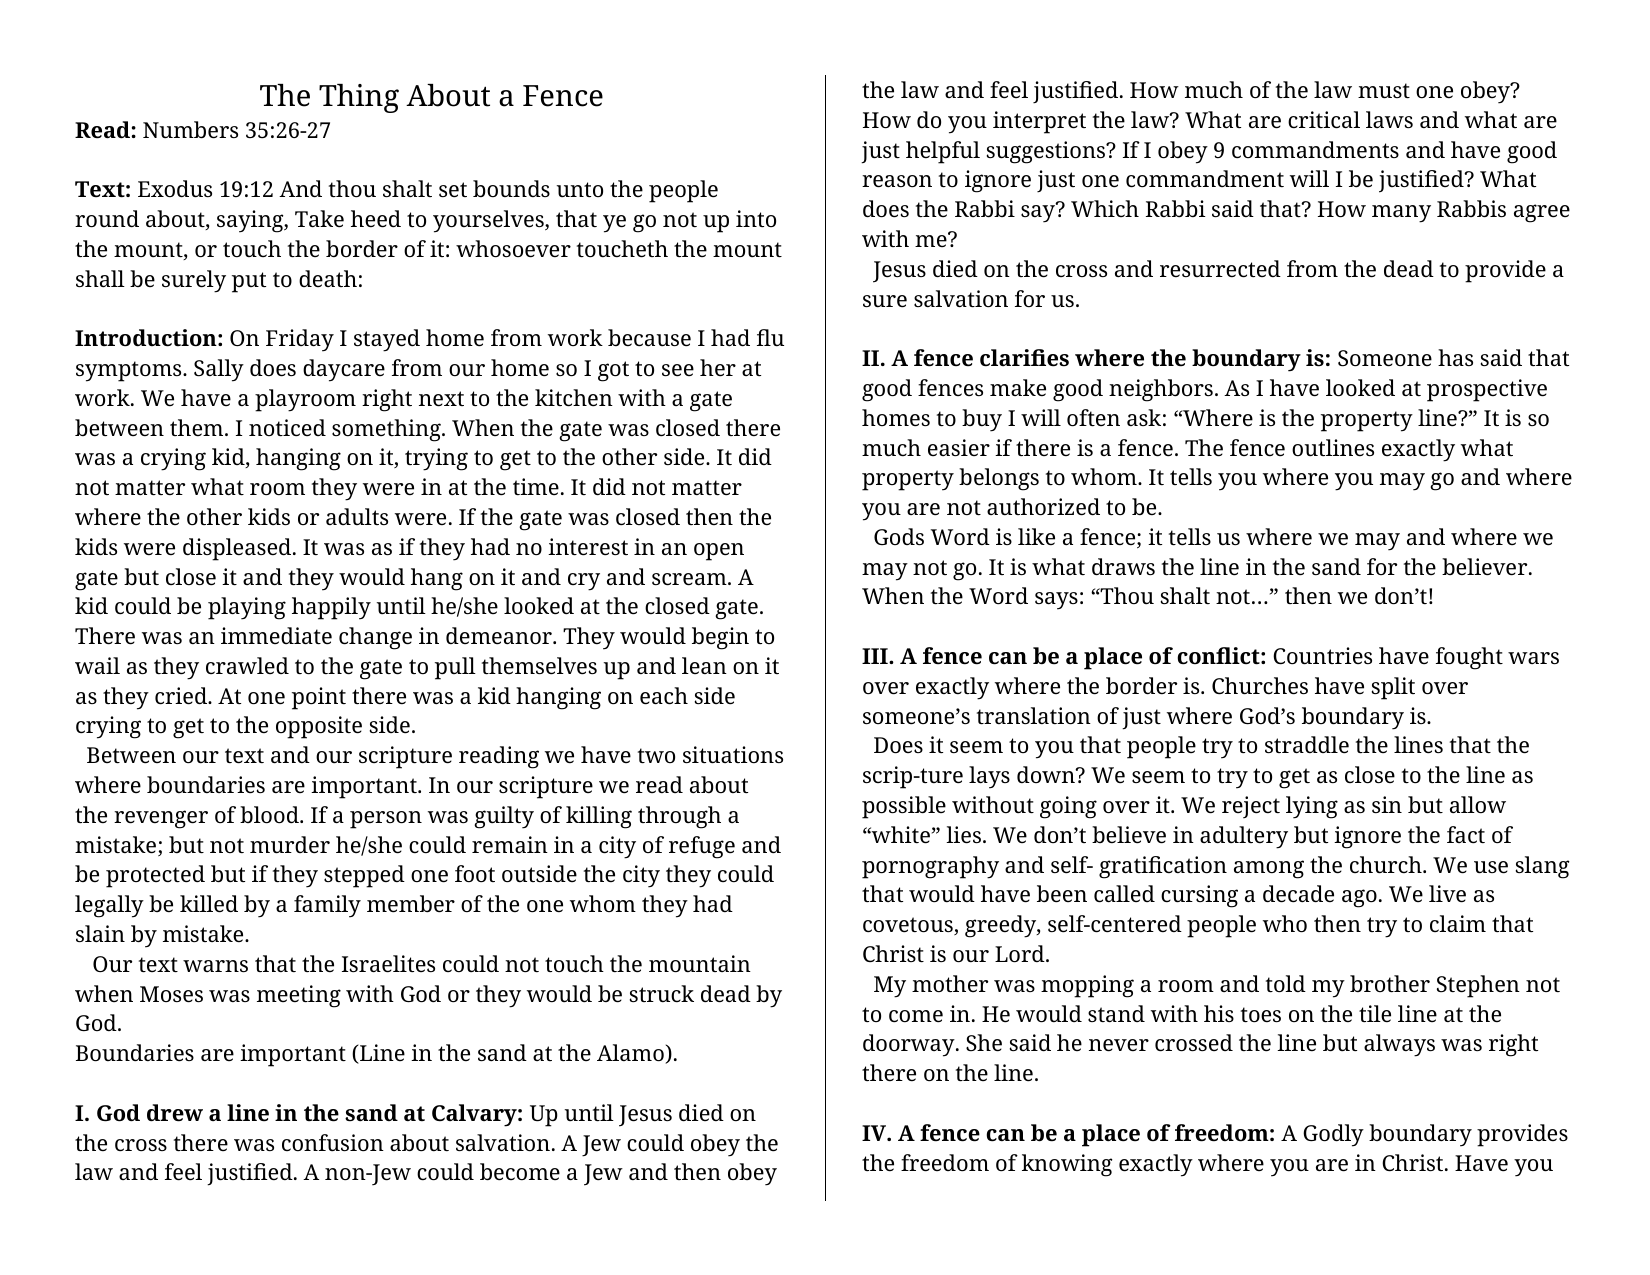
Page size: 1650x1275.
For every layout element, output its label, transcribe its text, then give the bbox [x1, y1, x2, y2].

text Between our text and our scripture reading we have two situations where boundaries are important. In our scripture we read about the revenger of blood. If a person was guilty of killing through a mistake; but not murder he/she could remain in a city of refuge and be protected but if they stepped one foot outside the city they could legally be killed by a family member of the one whom they had slain by mistake. [75, 740, 788, 949]
text Our text warns that the Israelites could not touch the mountain when Moses was meeting with God or they would be struck dead by God. [75, 949, 788, 1038]
text The Thing About a Fence [75, 75, 788, 115]
text Does it seem to you that people try to straddle the lines that the scrip-ture lays down? We seem to try to get as close to the line as possible without going over it. We reject lying as sin but allow “white” lies. We don’t believe in adultery but ignore the fact of pornography and self- gratification among the church. We use slang that would have been called cursing a decade ago. We live as covetous, greedy, self-centered people who then try to claim that Christ is our Lord. [862, 730, 1575, 969]
text My mother was mopping a room and told my brother Stephen not to come in. He would stand with his toes on the tile line at the doorway. She said he never crossed the line but always was right there on the line. [862, 969, 1575, 1088]
text Boundaries are important (Line in the sand at the Alamo). [75, 1038, 788, 1068]
text the law and feel justified. How much of the law must one obey? How do you interpret the law? What are critical laws and what are just helpful suggestions? If I obey 9 commandments and have good reason to ignore just one commandment will I be justified? What does the Rabbi say? Which Rabbi said that? How many Rabbis agree with me? [862, 75, 1575, 254]
text IV. A fence can be a place of freedom: A Godly boundary provides the freedom of knowing exactly where you are in Christ. Have you [862, 1118, 1575, 1177]
text Read: Numbers 35:26-27 [75, 115, 788, 144]
text Text: Exodus 19:12 And thou shalt set bounds unto the people round about, saying, Take heed to yourselves, that ye go not up into the mount, or touch the border of it: whosoever toucheth the mount shall be surely put to death: [75, 174, 788, 293]
text Introduction: On Friday I stayed home from work because I had flu symptoms. Sally does daycare from our home so I got to see her at work. We have a playroom right next to the kitchen with a gate between them. I noticed something. When the gate was closed there was a crying kid, hanging on it, trying to get to the other side. It did not matter what room they were in at the time. It did not matter where the other kids or adults were. If the gate was closed then the kids were displeased. It was as if they had no interest in an open gate but close it and they would hang on it and cry and scream. A kid could be playing happily until he/she looked at the closed gate. There was an immediate change in demeanor. They would begin to wail as they crawled to the gate to pull themselves up and lean on it as they cried. At one point there was a kid hanging on each side crying to get to the opposite side. [75, 323, 788, 740]
text III. A fence can be a place of conflict: Countries have fought wars over exactly where the border is. Churches have split over someone’s translation of just where God’s boundary is. [862, 641, 1575, 730]
text II. A fence clarifies where the boundary is: Someone has said that good fences make good neighbors. As I have looked at prospective homes to buy I will often ask: “Where is the property line?” It is so much easier if there is a fence. The fence outlines exactly what property belongs to whom. It tells you where you may go and where you are not authorized to be. [862, 343, 1575, 522]
text Gods Word is like a fence; it tells us where we may and where we may not go. It is what draws the line in the sand for the believer. When the Word says: “Thou shalt not…” then we don’t! [862, 522, 1575, 611]
text Jesus died on the cross and resurrected from the dead to provide a sure salvation for us. [862, 254, 1575, 313]
text I. God drew a line in the sand at Calvary: Up until Jesus died on the cross there was confusion about salvation. A Jew could obey the law and feel justified. A non-Jew could become a Jew and then obey [75, 1098, 788, 1187]
